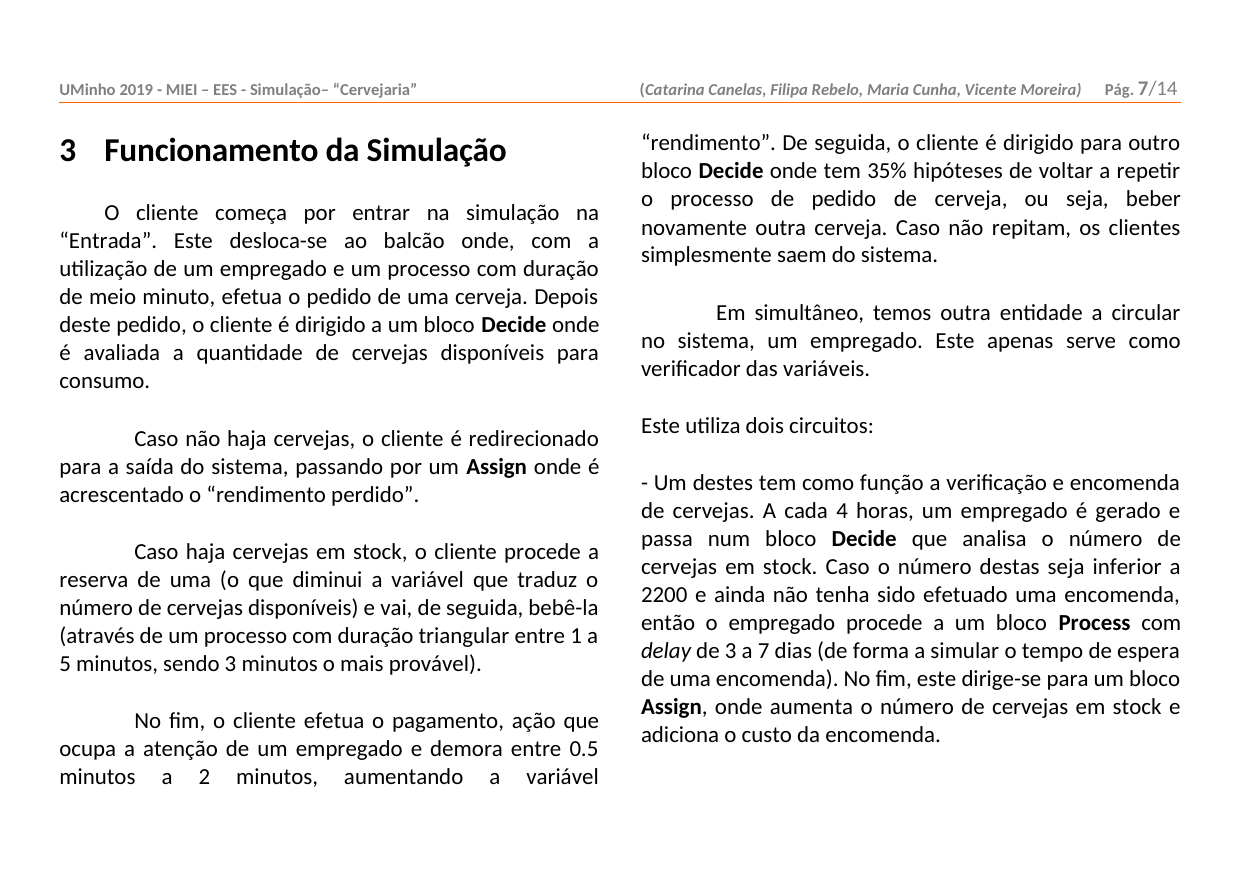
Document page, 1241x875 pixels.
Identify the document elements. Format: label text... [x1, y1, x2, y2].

text Este utiliza dois circuitos: [641, 411, 1181, 439]
text Caso não haja cervejas, o cliente é redirecionado para a saída do sistema, passando por um Assign onde é acrescentado o “rendimento perdido”. [59, 424, 599, 508]
subtitle Funcionamento da Simulação [59, 128, 599, 169]
text No fim, o cliente efetua o pagamento, ação que ocupa a atenção de um empregado e demora entre 0.5 minutos a 2 minutos, aumentando a variável [59, 706, 599, 790]
text Caso haja cervejas em stock, o cliente procede a reserva de uma (o que diminui a variável que traduz o número de cervejas disponíveis) e vai, de seguida, bebê-la (através de um processo com duração triangular entre 1 a 5 minutos, sendo 3 minutos o mais provável). [59, 537, 599, 677]
text Em simultâneo, temos outra entidade a circular no sistema, um empregado. Este apenas serve como verificador das variáveis. [641, 298, 1181, 382]
text O cliente começa por entrar na simulação na “Entrada”. Este desloca-se ao balcão onde, com a utilização de um empregado e um processo com duração de meio minuto, efetua o pedido de uma cerveja. Depois deste pedido, o cliente é dirigido a um bloco Decide onde é avaliada a quantidade de cervejas disponíveis para consumo. [59, 198, 599, 394]
text “rendimento”. De seguida, o cliente é dirigido para outro bloco Decide onde tem 35% hipóteses de voltar a repetir o processo de pedido de cerveja, ou seja, beber novamente outra cerveja. Caso não repitam, os clientes simplesmente saem do sistema. [641, 128, 1181, 269]
text - Um destes tem como função a verificação e encomenda de cervejas. A cada 4 horas, um empregado é gerado e passa num bloco Decide que analisa o número de cervejas em stock. Caso o número destas seja inferior a 2200 e ainda não tenha sido efetuado uma encomenda, então o empregado procede a um bloco Process com delay de 3 a 7 dias (de forma a simular o tempo de espera de uma encomenda). No fim, este dirige-se para um bloco Assign, onde aumenta o número de cervejas em stock e adiciona o custo da encomenda. [641, 468, 1181, 748]
